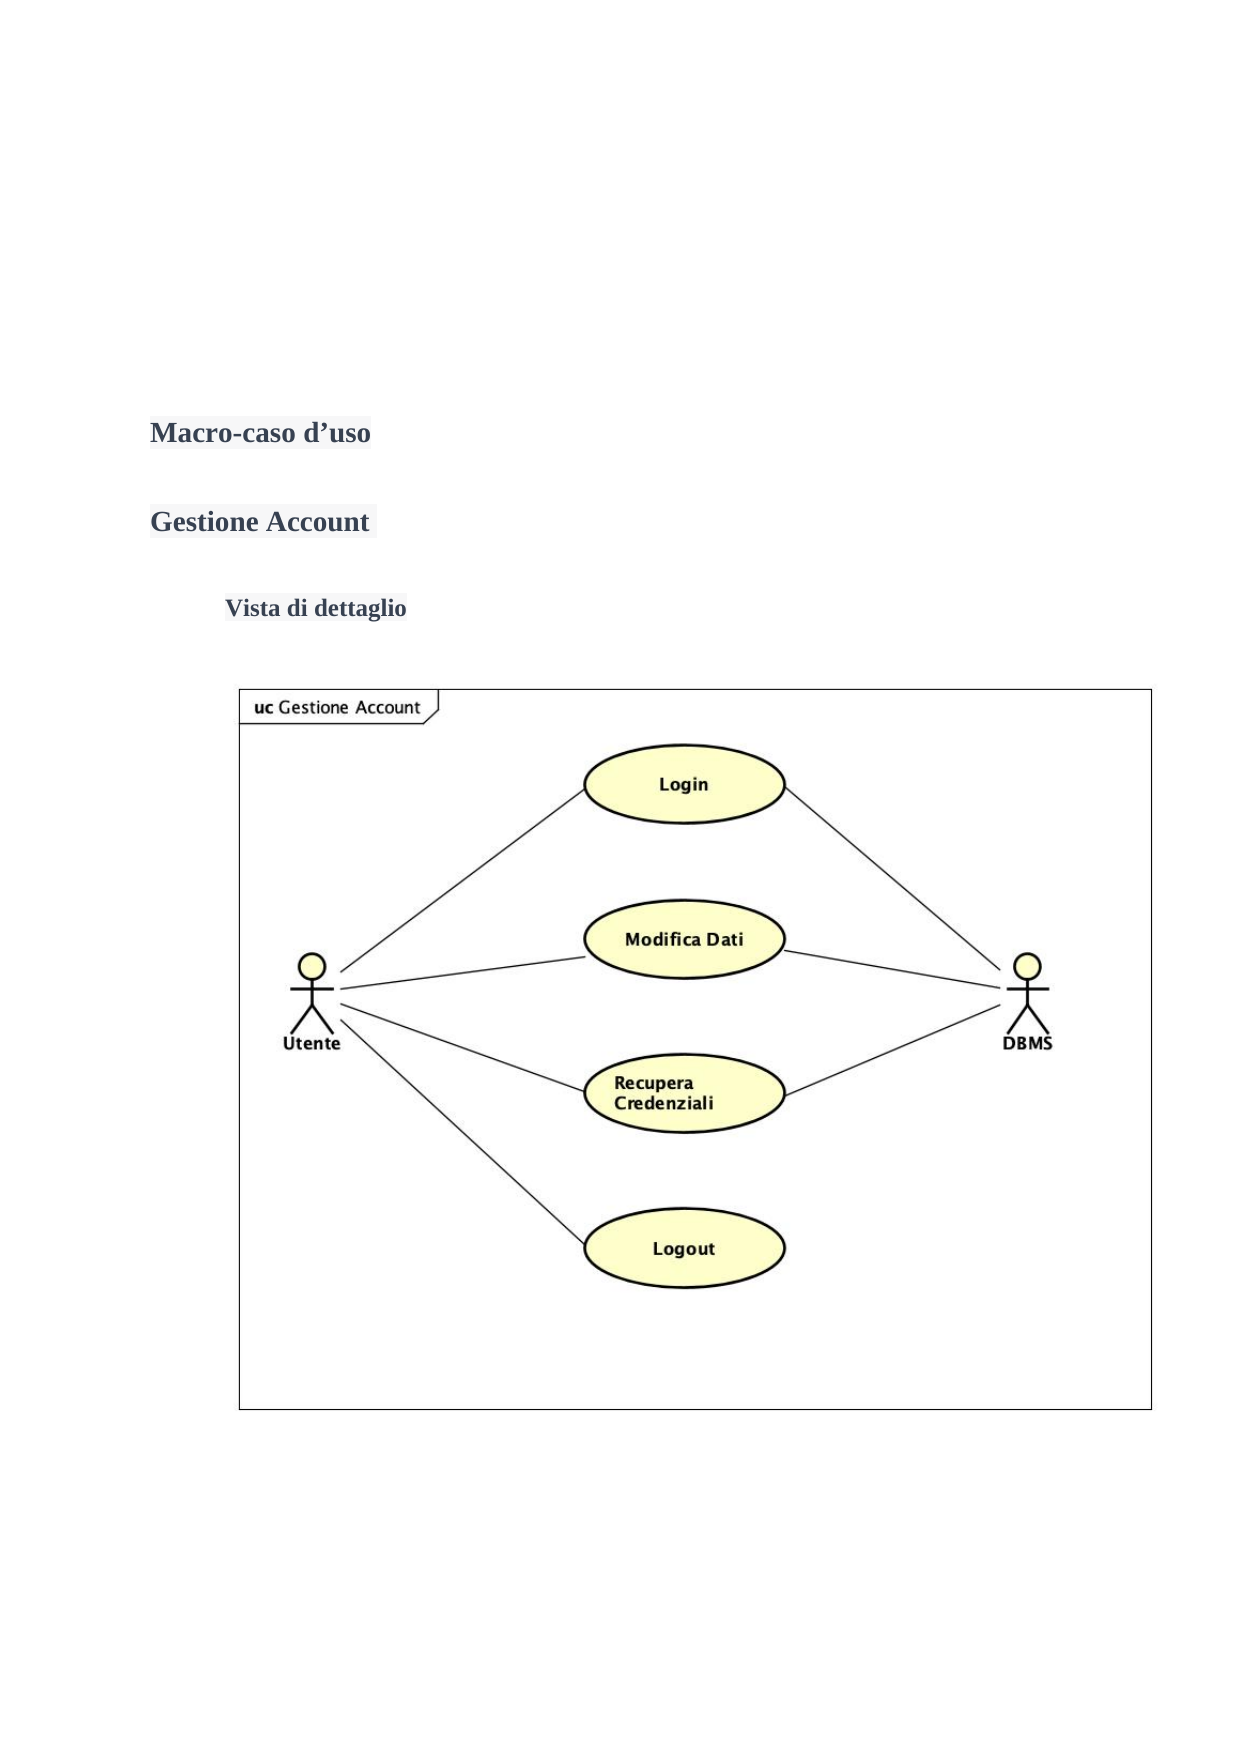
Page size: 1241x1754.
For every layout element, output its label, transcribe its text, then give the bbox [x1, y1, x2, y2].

text Macro-caso d’uso [150, 416, 1091, 449]
text Vista di dettaglio [150, 593, 1091, 621]
text Gestione Account [150, 504, 1091, 538]
